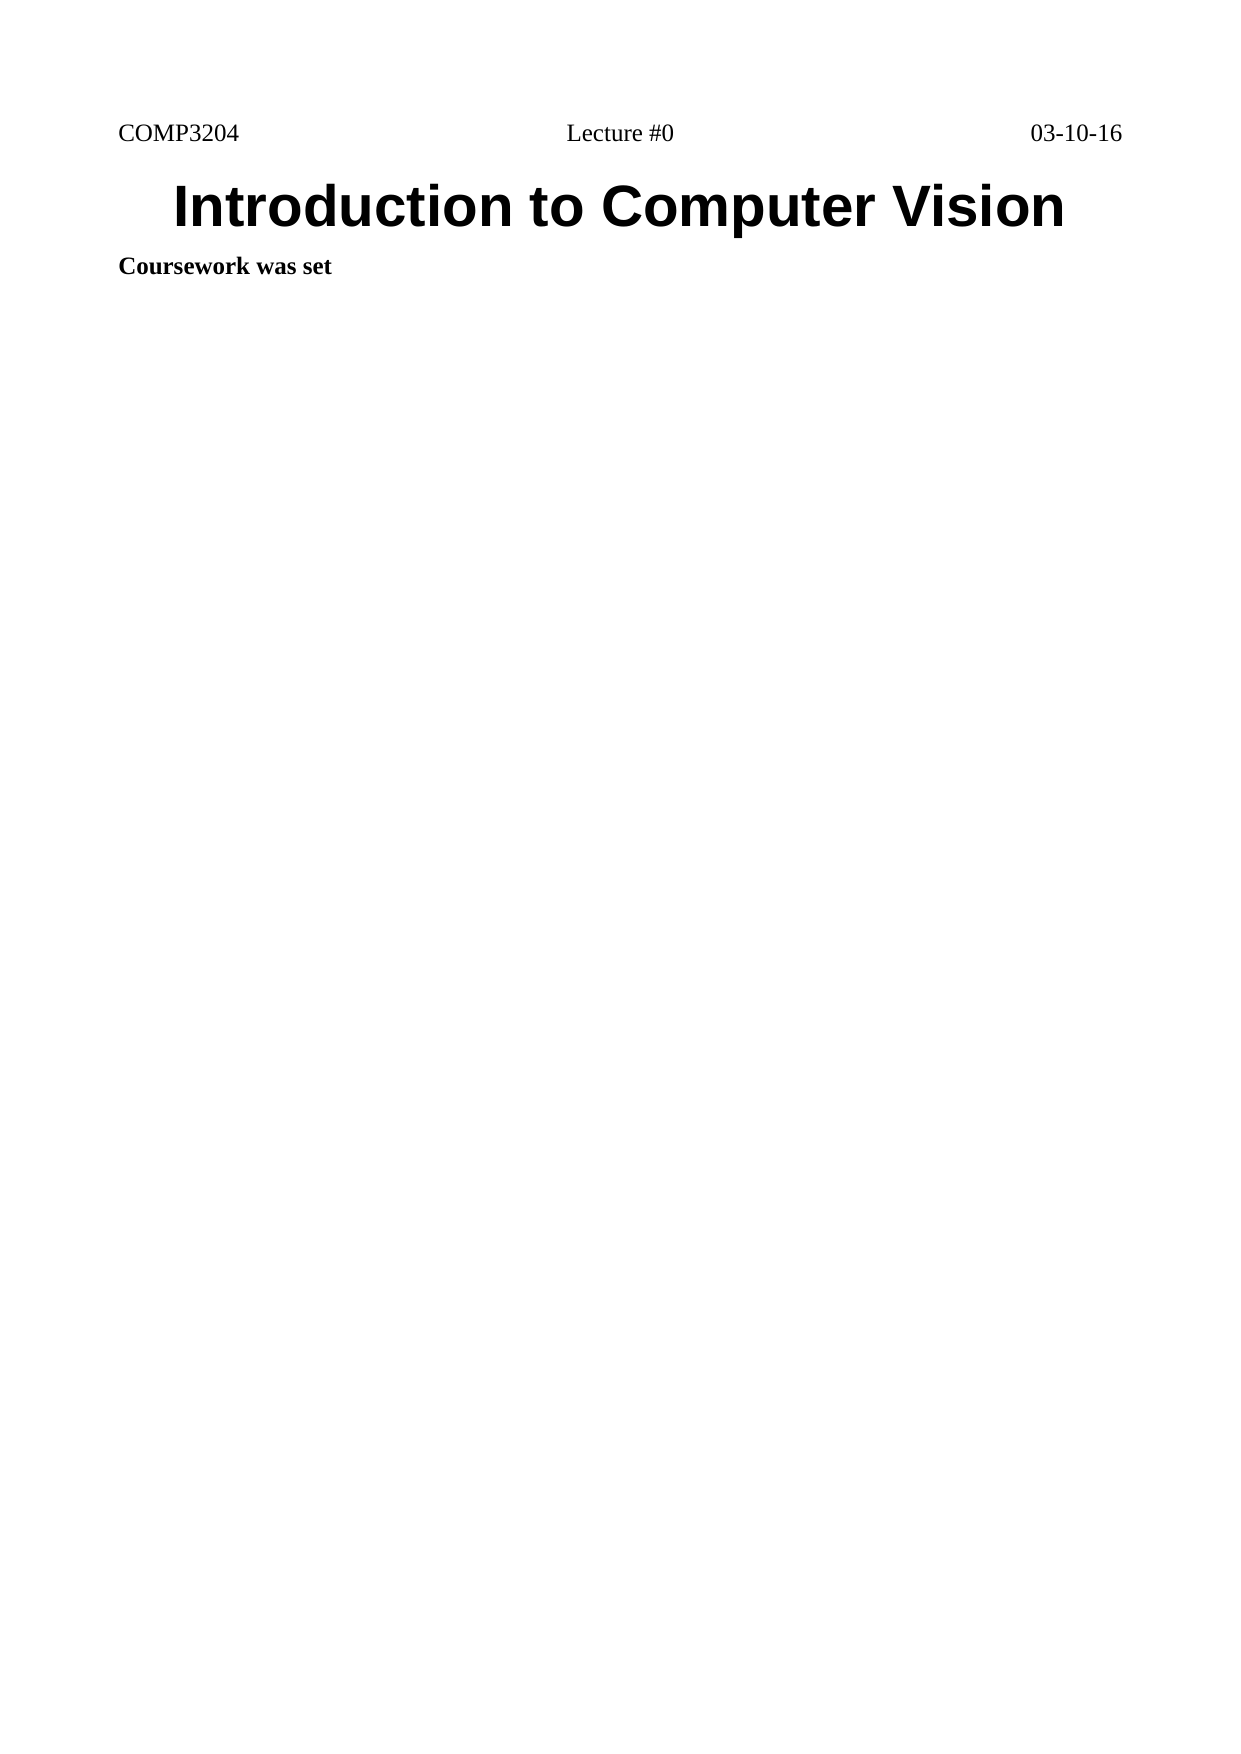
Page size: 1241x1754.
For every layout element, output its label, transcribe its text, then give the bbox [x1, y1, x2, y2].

text COMP3204 Lecture #0 03-10-16 [118, 118, 1122, 147]
text Coursework was set [118, 251, 1122, 280]
title Introduction to Computer Vision [118, 172, 1122, 239]
